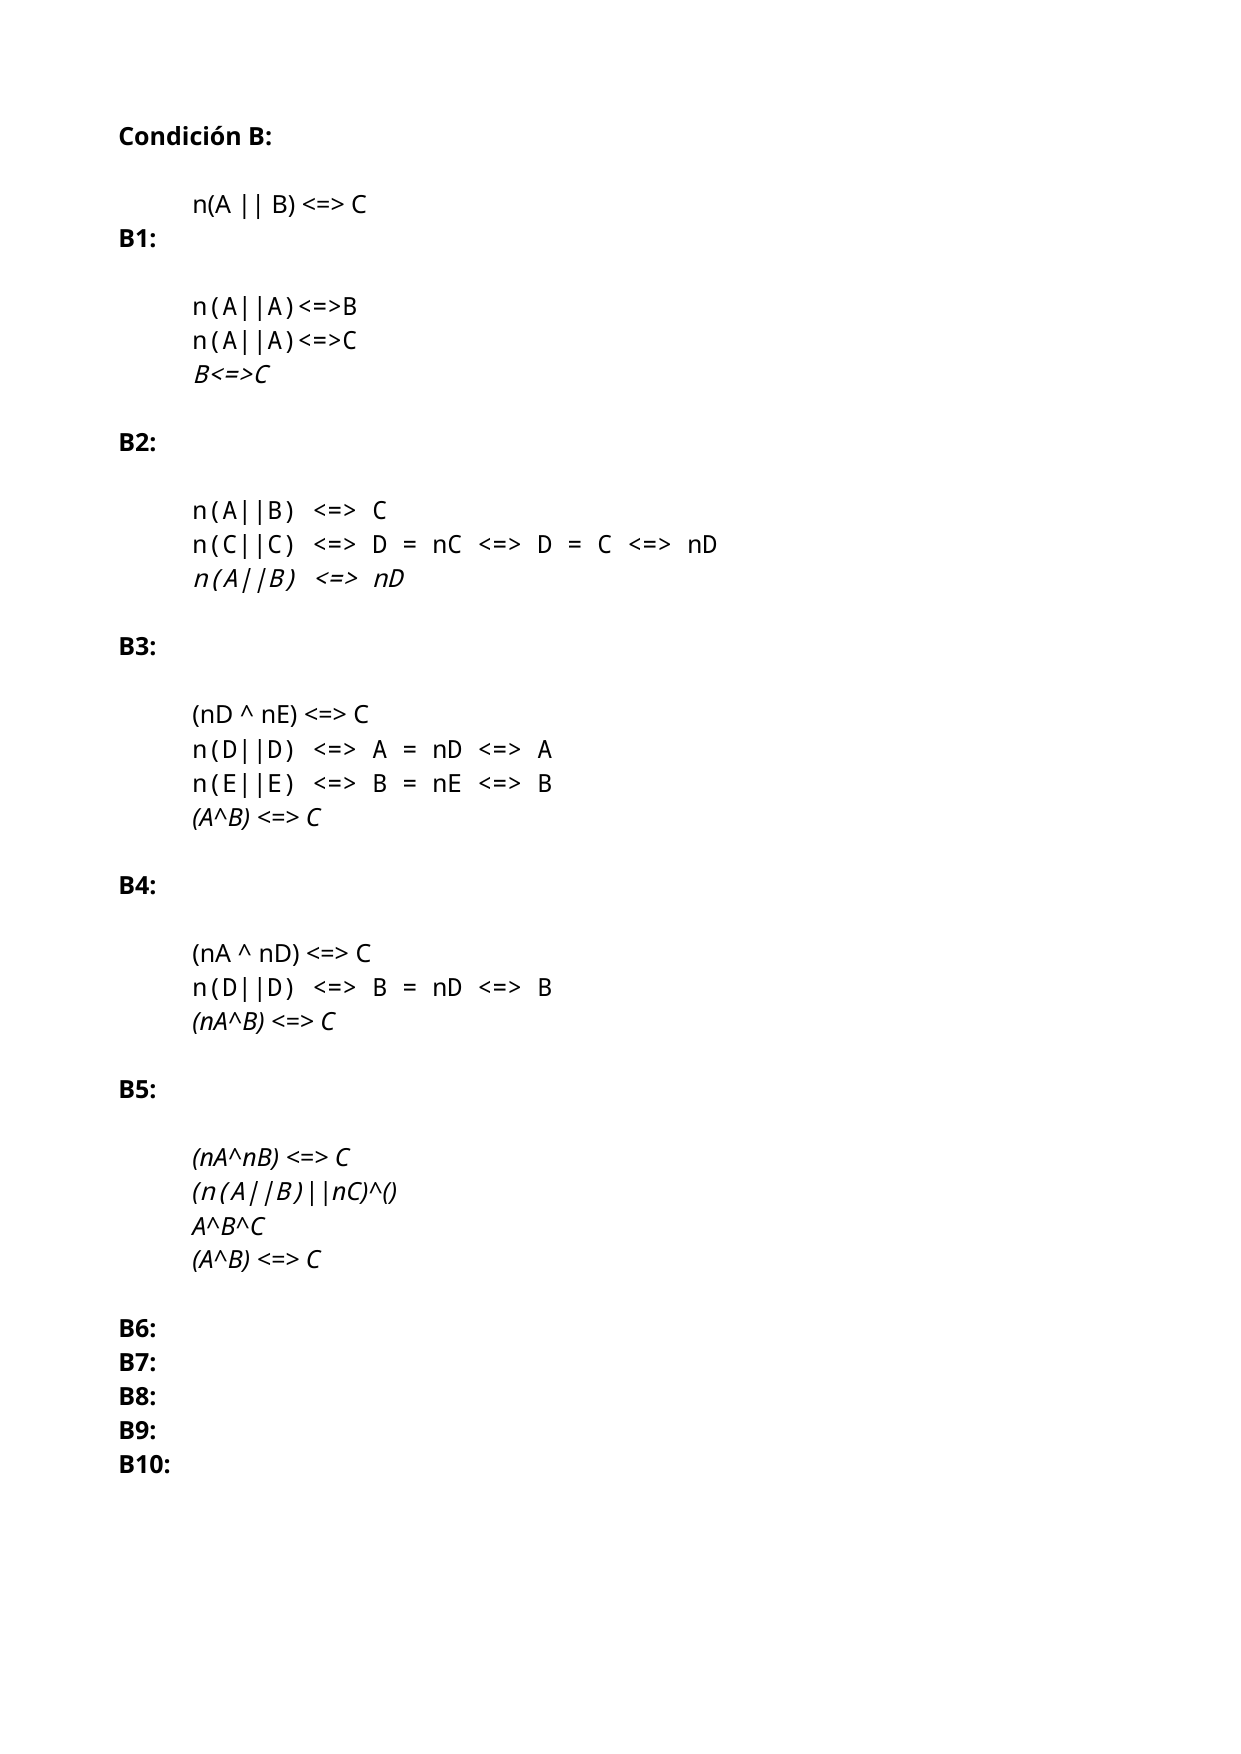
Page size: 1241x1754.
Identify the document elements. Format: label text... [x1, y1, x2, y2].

text B2: [118, 425, 1122, 459]
text n(A||B) <=> C [118, 459, 1122, 527]
text (nA^B) <=> C [118, 1004, 1122, 1038]
text (nD ^ nE) <=> C [118, 697, 1122, 731]
text B6: [118, 1310, 1122, 1344]
text A^B^C [118, 1208, 1122, 1242]
text (n(A||B)||nC)^() [118, 1174, 1122, 1208]
text (A^B) <=> C [118, 799, 1122, 833]
text B7: [118, 1344, 1122, 1378]
text (A^B) <=> C [118, 1242, 1122, 1276]
text B1: [118, 220, 1122, 254]
text n(A || B) <=> C [118, 186, 1122, 220]
text n(A||B) <=> nD [118, 561, 1122, 595]
text Condición B: [118, 118, 1122, 152]
text n(D||D) <=> A = nD <=> A [118, 731, 1122, 765]
text (nA^nB) <=> C [118, 1140, 1122, 1174]
text B3: [118, 629, 1122, 663]
text B8: [118, 1378, 1122, 1412]
text n(D||D) <=> B = nD <=> B [118, 970, 1122, 1004]
text n(E||E) <=> B = nE <=> B [118, 765, 1122, 799]
text n(A||A)<=>B n(A||A)<=>C B<=>C [118, 288, 1122, 391]
text B5: [118, 1072, 1122, 1106]
text B9: [118, 1412, 1122, 1447]
text B4: [118, 867, 1122, 902]
text B10: [118, 1447, 1122, 1481]
text (nA ^ nD) <=> C [118, 936, 1122, 970]
text n(C||C) <=> D = nC <=> D = C <=> nD [118, 527, 1122, 561]
